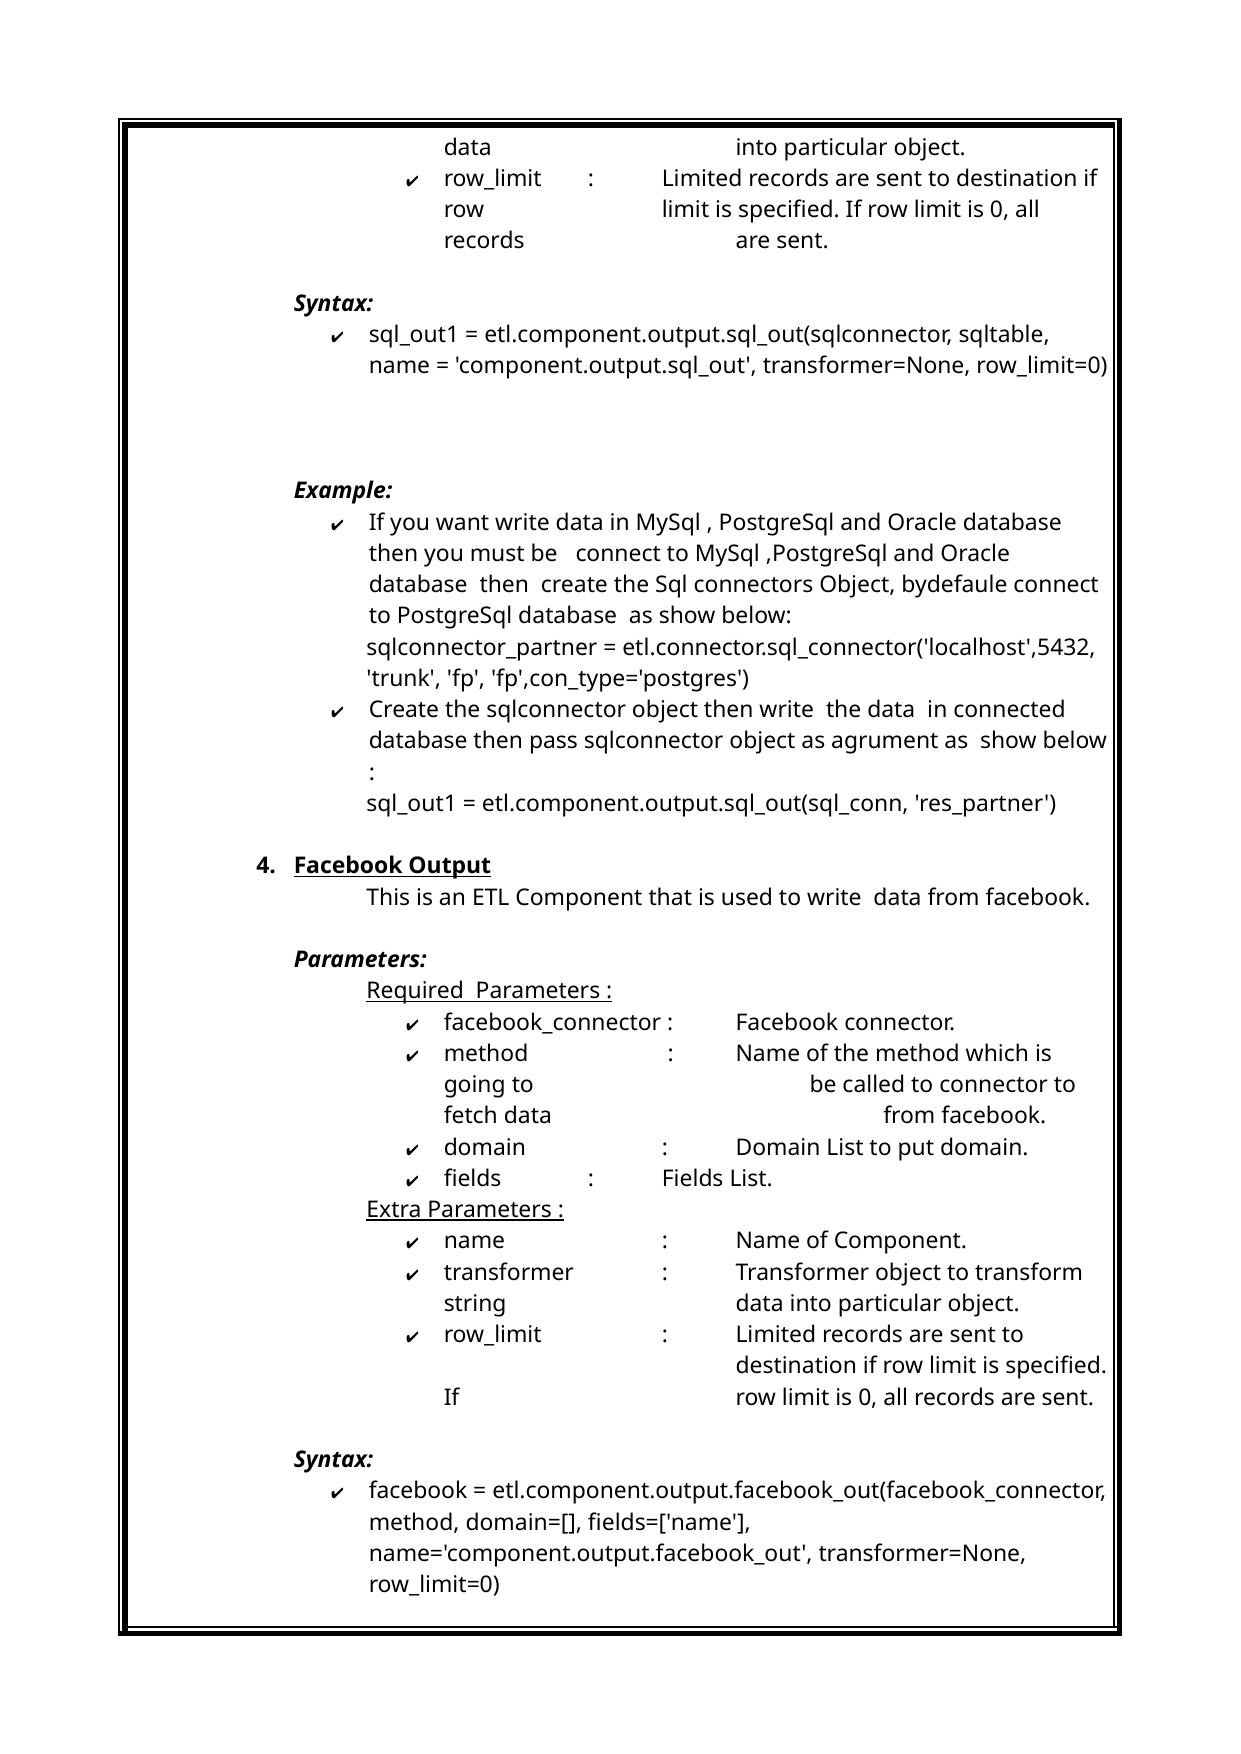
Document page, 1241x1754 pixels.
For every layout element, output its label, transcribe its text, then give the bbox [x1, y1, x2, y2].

list If you want write data in MySql , PostgreSql and Oracle database then you must be connect to MySql ,PostgreSql and Oracle database then create the Sql connectors Object, bydefaule connect to PostgreSql database as show below: [331, 505, 1110, 630]
list method : Name of the method which is going to be called to connector to fetch data from facebook. [406, 1037, 1110, 1130]
text Syntax: [218, 1443, 1110, 1474]
text Required Parameters : [218, 974, 1110, 1005]
text This is an ETL Component that is used to write data from facebook. [218, 880, 1110, 912]
text Syntax: [218, 287, 1110, 318]
list data into particular object. [406, 130, 1110, 162]
list name : Name of Component. [406, 1224, 1110, 1255]
text Parameters: [218, 943, 1110, 974]
list Facebook Output [256, 849, 1110, 880]
list sql_out1 = etl.component.output.sql_out(sqlconnector, sqltable, name = 'component.output.sql_out', transformer=None, row_limit=0) [331, 318, 1110, 380]
text Example: [218, 474, 1110, 505]
list row_limit : Limited records are sent to destination if row limit is specified. If row limit is 0, all records are sent. [406, 1318, 1110, 1412]
list facebook = etl.component.output.facebook_out(facebook_connector, method, domain=[], fields=['name'], name='component.output.facebook_out', transformer=None, row_limit=0) [331, 1474, 1110, 1599]
text sql_out1 = etl.component.output.sql_out(sql_conn, 'res_partner') [218, 787, 1110, 818]
list transformer : Transformer object to transform string data into particular object. [406, 1255, 1110, 1318]
list row_limit : Limited records are sent to destination if row limit is specified. If row limit is 0, all records are sent. [406, 162, 1110, 255]
text Extra Parameters : [218, 1193, 1110, 1224]
list Create the sqlconnector object then write the data in connected database then pass sqlconnector object as agrument as show below : [331, 693, 1110, 787]
list fields : Fields List. [406, 1162, 1110, 1193]
list domain : Domain List to put domain. [406, 1130, 1110, 1162]
list facebook_connector : Facebook connector. [406, 1005, 1110, 1037]
text sqlconnector_partner = etl.connector.sql_connector('localhost',5432, 'trunk', 'fp', 'fp',con_type='postgres') [218, 630, 1110, 693]
